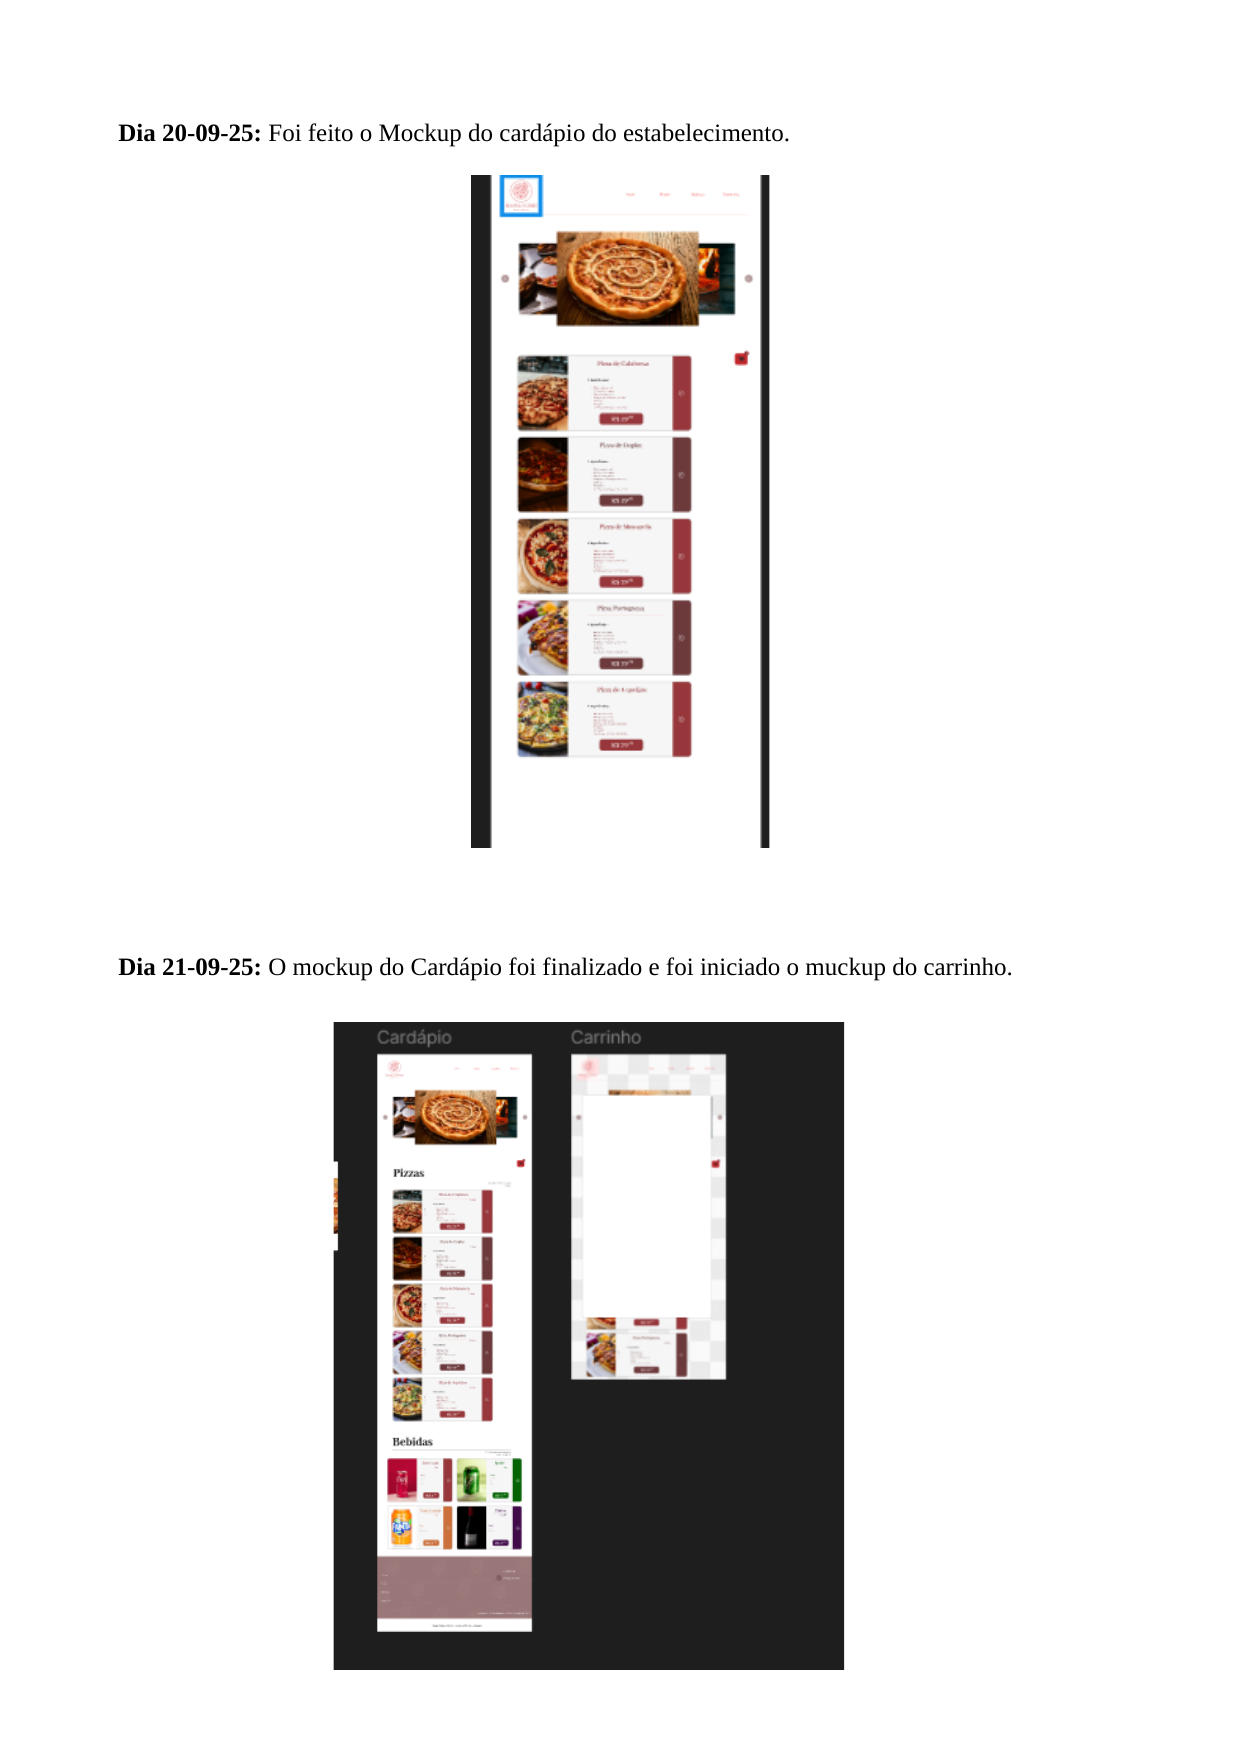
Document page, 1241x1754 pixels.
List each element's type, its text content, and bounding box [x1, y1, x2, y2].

picture [471, 175, 770, 848]
picture [333, 1022, 845, 1670]
text Dia 21-09-25: O mockup do Cardápio foi finalizado e foi iniciado o muckup do carrinho. [118, 952, 1122, 981]
text Dia 20-09-25: Foi feito o Mockup do cardápio do estabelecimento. [118, 118, 1122, 147]
